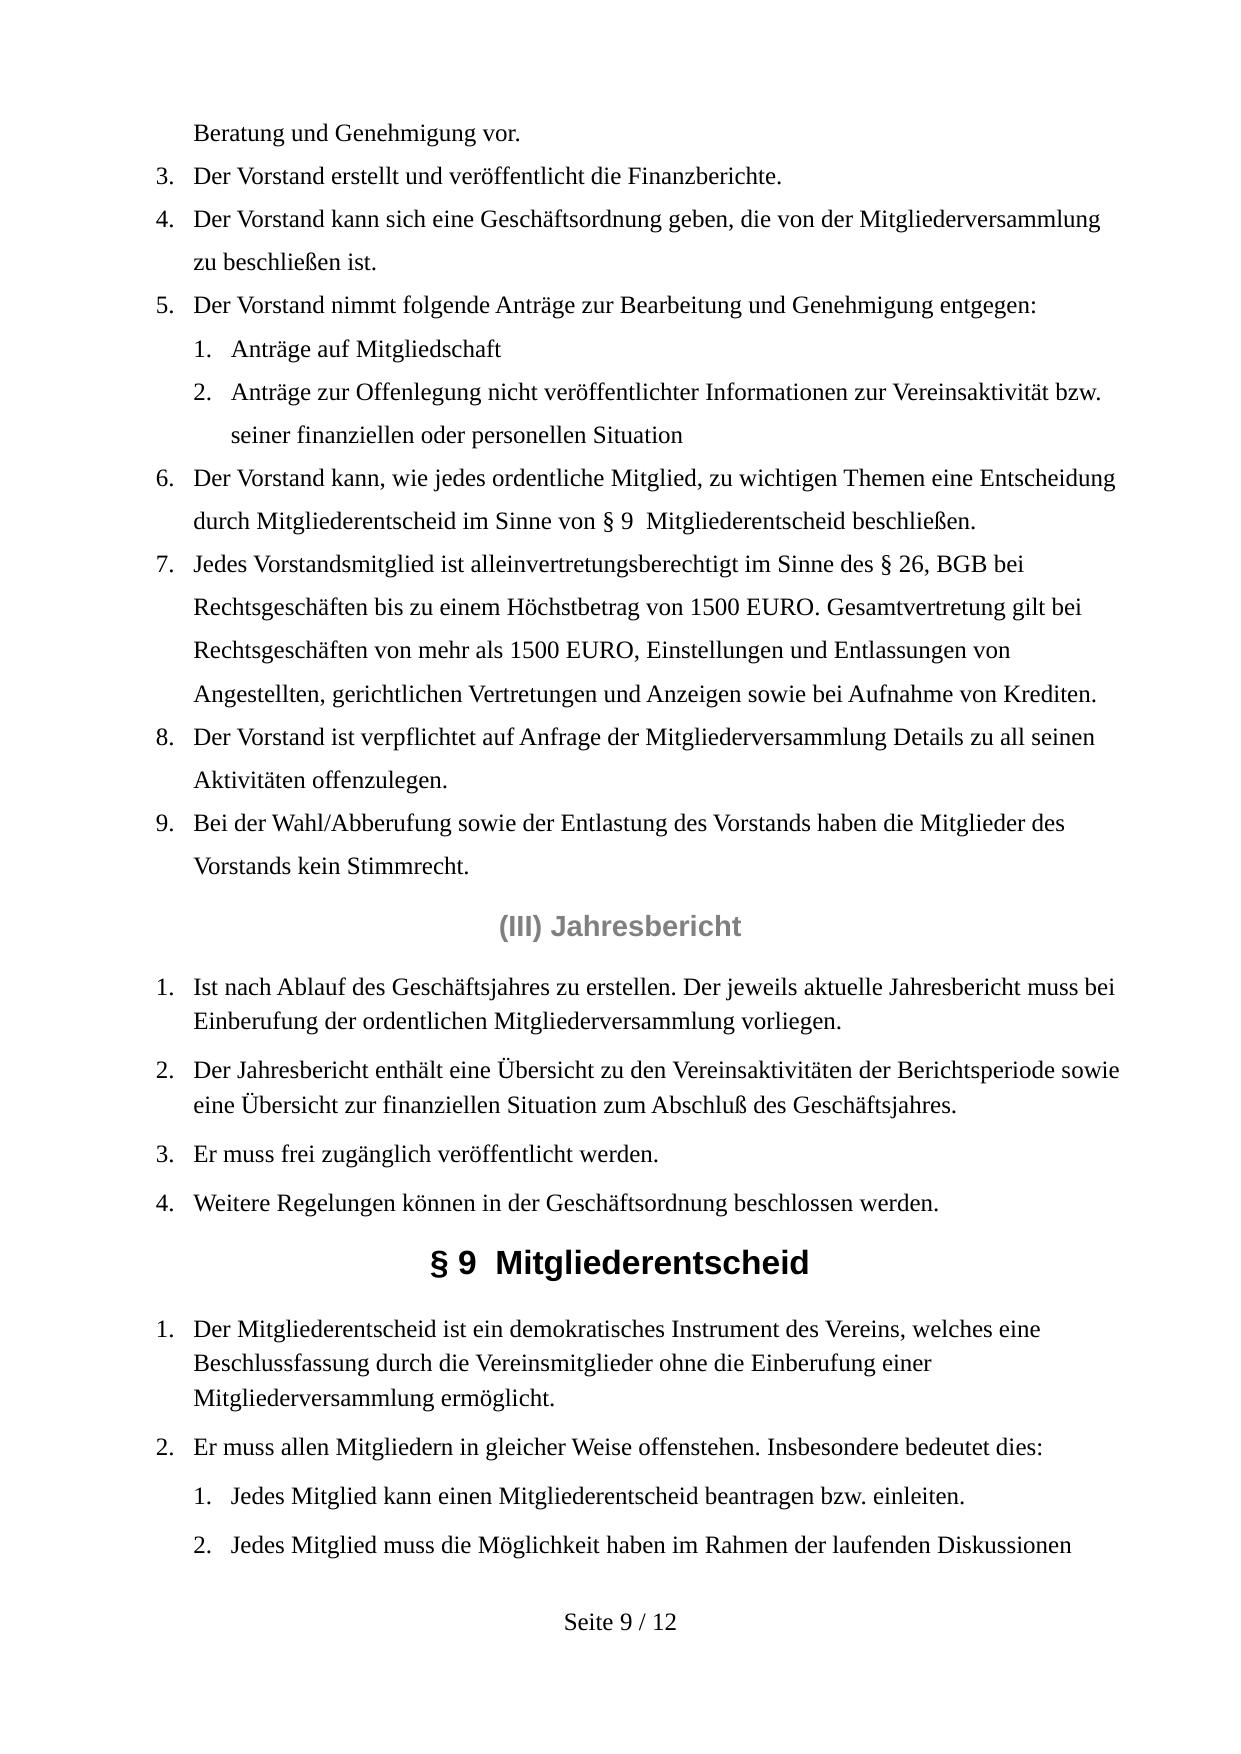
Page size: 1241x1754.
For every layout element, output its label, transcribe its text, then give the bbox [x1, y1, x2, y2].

list Der Vorstand erstellt und veröffentlicht die Finanzberichte. [156, 161, 1122, 190]
list Beratung und Genehmigung vor. [156, 118, 1122, 147]
list Der Vorstand ist verpflichtet auf Anfrage der Mitgliederversammlung Details zu all seinen Aktivitäten offenzulegen. [156, 722, 1122, 794]
list Er muss frei zugänglich veröffentlicht werden. [156, 1139, 1122, 1168]
subtitle § 9 Mitgliederentscheid [118, 1243, 1122, 1282]
list Er muss allen Mitgliedern in gleicher Weise offenstehen. Insbesondere bedeutet dies: [156, 1432, 1122, 1460]
list Jedes Mitglied kann einen Mitgliederentscheid beantragen bzw. einleiten. [193, 1481, 1122, 1509]
list Ist nach Ablauf des Geschäftsjahres zu erstellen. Der jeweils aktuelle Jahresbericht muss bei Einberufung der ordentlichen Mitgliederversammlung vorliegen. [156, 972, 1122, 1035]
list Der Vorstand kann sich eine Geschäftsordnung geben, die von der Mitgliederversammlung zu beschließen ist. [156, 204, 1122, 276]
list Jedes Mitglied muss die Möglichkeit haben im Rahmen der laufenden Diskussionen [193, 1530, 1122, 1558]
list Jedes Vorstandsmitglied ist alleinvertretungsberechtigt im Sinne des § 26, BGB bei Rechtsgeschäften bis zu einem Höchstbetrag von 1500 EURO. Gesamtvertretung gilt bei Rechtsgeschäften von mehr als 1500 EURO, Einstellungen und Entlassungen von Angestellten, gerichtlichen Vertretungen und Anzeigen sowie bei Aufnahme von Krediten. [156, 549, 1122, 707]
list Weitere Regelungen können in der Geschäftsordnung beschlossen werden. [156, 1188, 1122, 1217]
subtitle (III) Jahresbericht [118, 909, 1122, 942]
list Anträge auf Mitgliedschaft [193, 334, 1122, 362]
list Der Vorstand nimmt folgende Anträge zur Bearbeitung und Genehmigung entgegen: [156, 291, 1122, 319]
list Der Vorstand kann, wie jedes ordentliche Mitglied, zu wichtigen Themen eine Entscheidung durch Mitgliederentscheid im Sinne von § 9 Mitgliederentscheid beschließen. [156, 463, 1122, 535]
list Bei der Wahl/Abberufung sowie der Entlastung des Vorstands haben die Mitglieder des Vorstands kein Stimmrecht. [156, 808, 1122, 880]
list Der Jahresbericht enthält eine Übersicht zu den Vereinsaktivitäten der Berichtsperiode sowie eine Übersicht zur finanziellen Situation zum Abschluß des Geschäftsjahres. [156, 1055, 1122, 1118]
list Anträge zur Offenlegung nicht veröffentlichter Informationen zur Vereinsaktivität bzw. seiner finanziellen oder personellen Situation [193, 377, 1122, 449]
list Der Mitgliederentscheid ist ein demokratisches Instrument des Vereins, welches eine Beschlussfassung durch die Vereinsmitglieder ohne die Einberufung einer Mitgliederversammlung ermöglicht. [156, 1314, 1122, 1411]
